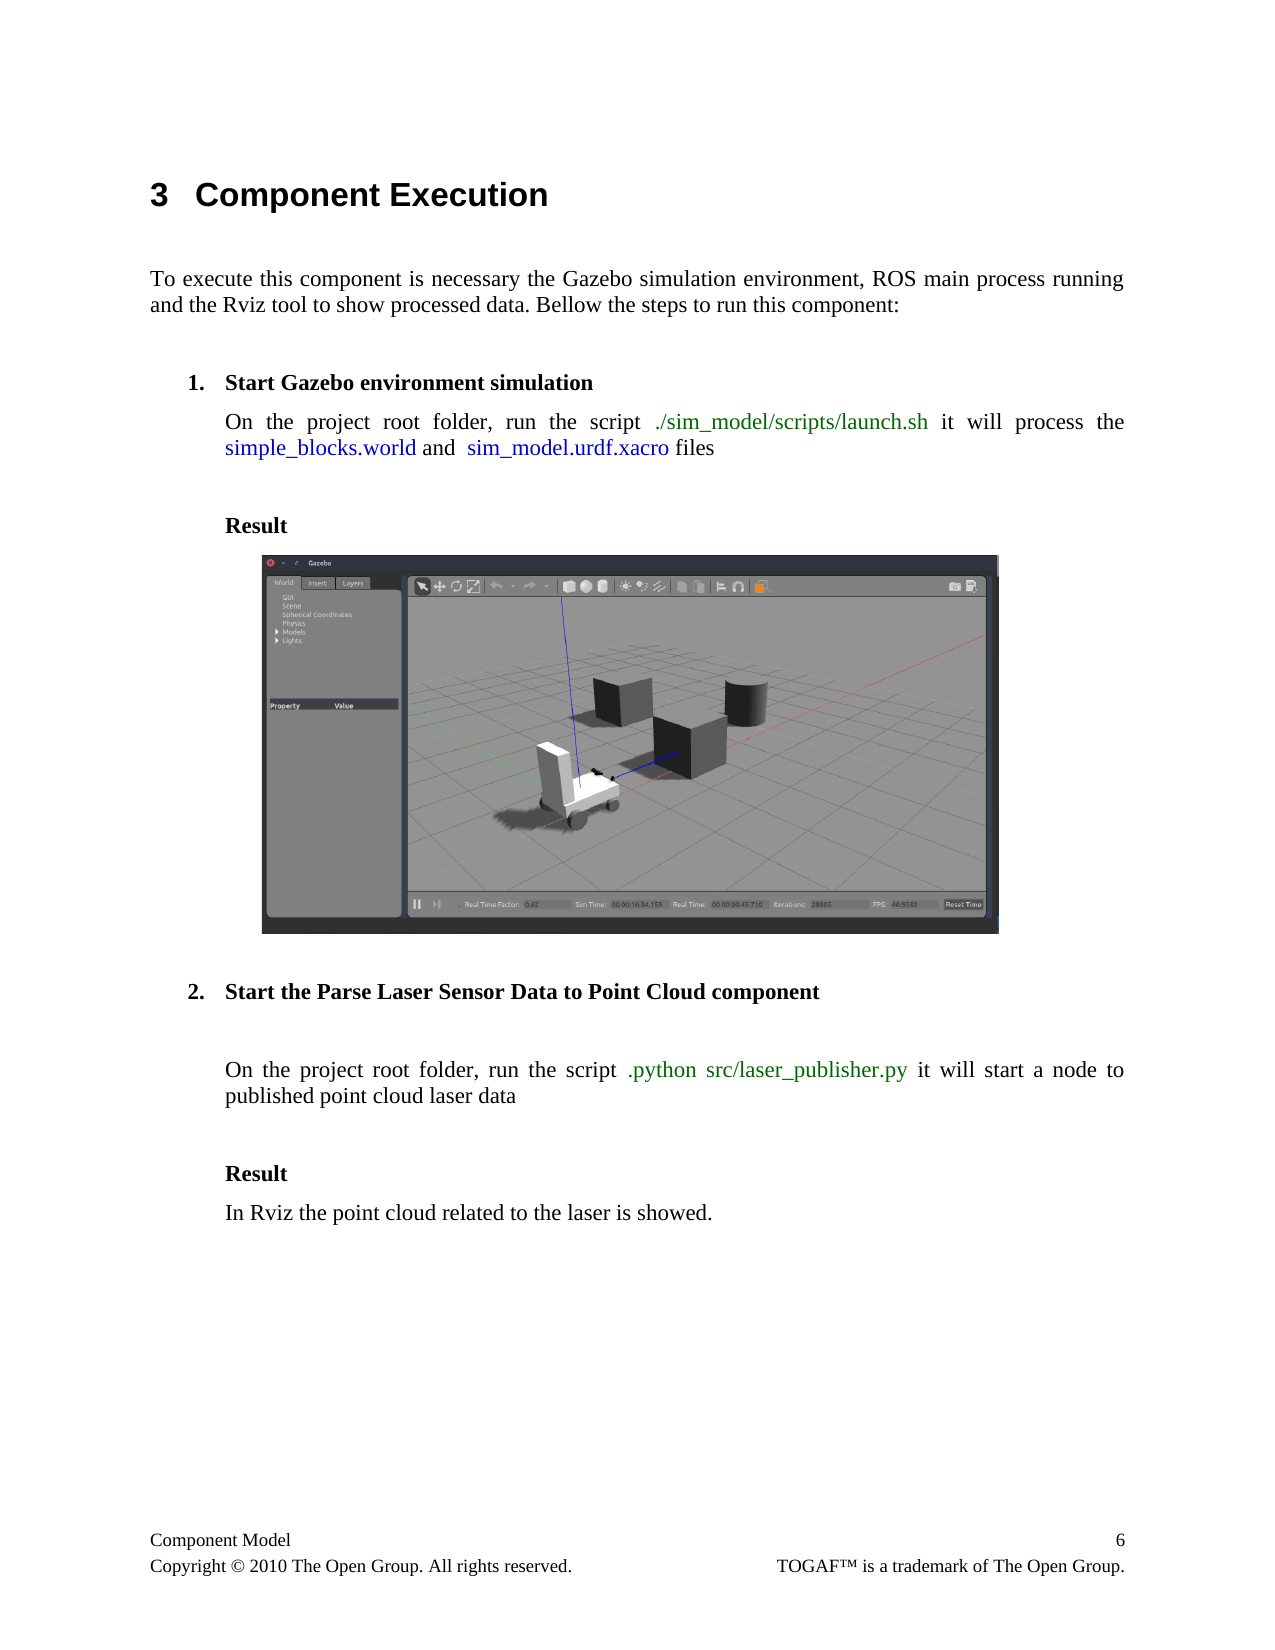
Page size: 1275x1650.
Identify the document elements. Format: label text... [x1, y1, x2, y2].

list On the project root folder, run the script ./sim_model/scripts/launch.sh it will process the simple_blocks.world and sim_model.urdf.xacro files [187, 408, 1125, 460]
list Result [187, 512, 1125, 538]
text To execute this component is necessary the Gazebo simulation environment, ROS main process running and the Rviz tool to show processed data. Bellow the steps to run this component: [150, 265, 1125, 317]
list In Rviz the point cloud related to the laser is showed. [187, 1199, 1125, 1225]
picture [261, 555, 999, 934]
list On the project root folder, run the script .python src/laser_publisher.py it will start a node to published point cloud laser data [187, 1056, 1125, 1108]
list Start Gazebo environment simulation [187, 369, 1125, 395]
list Start the Parse Laser Sensor Data to Point Cloud component [187, 978, 1125, 1004]
list Result [187, 1160, 1125, 1186]
subtitle Component Execution [150, 175, 1125, 213]
